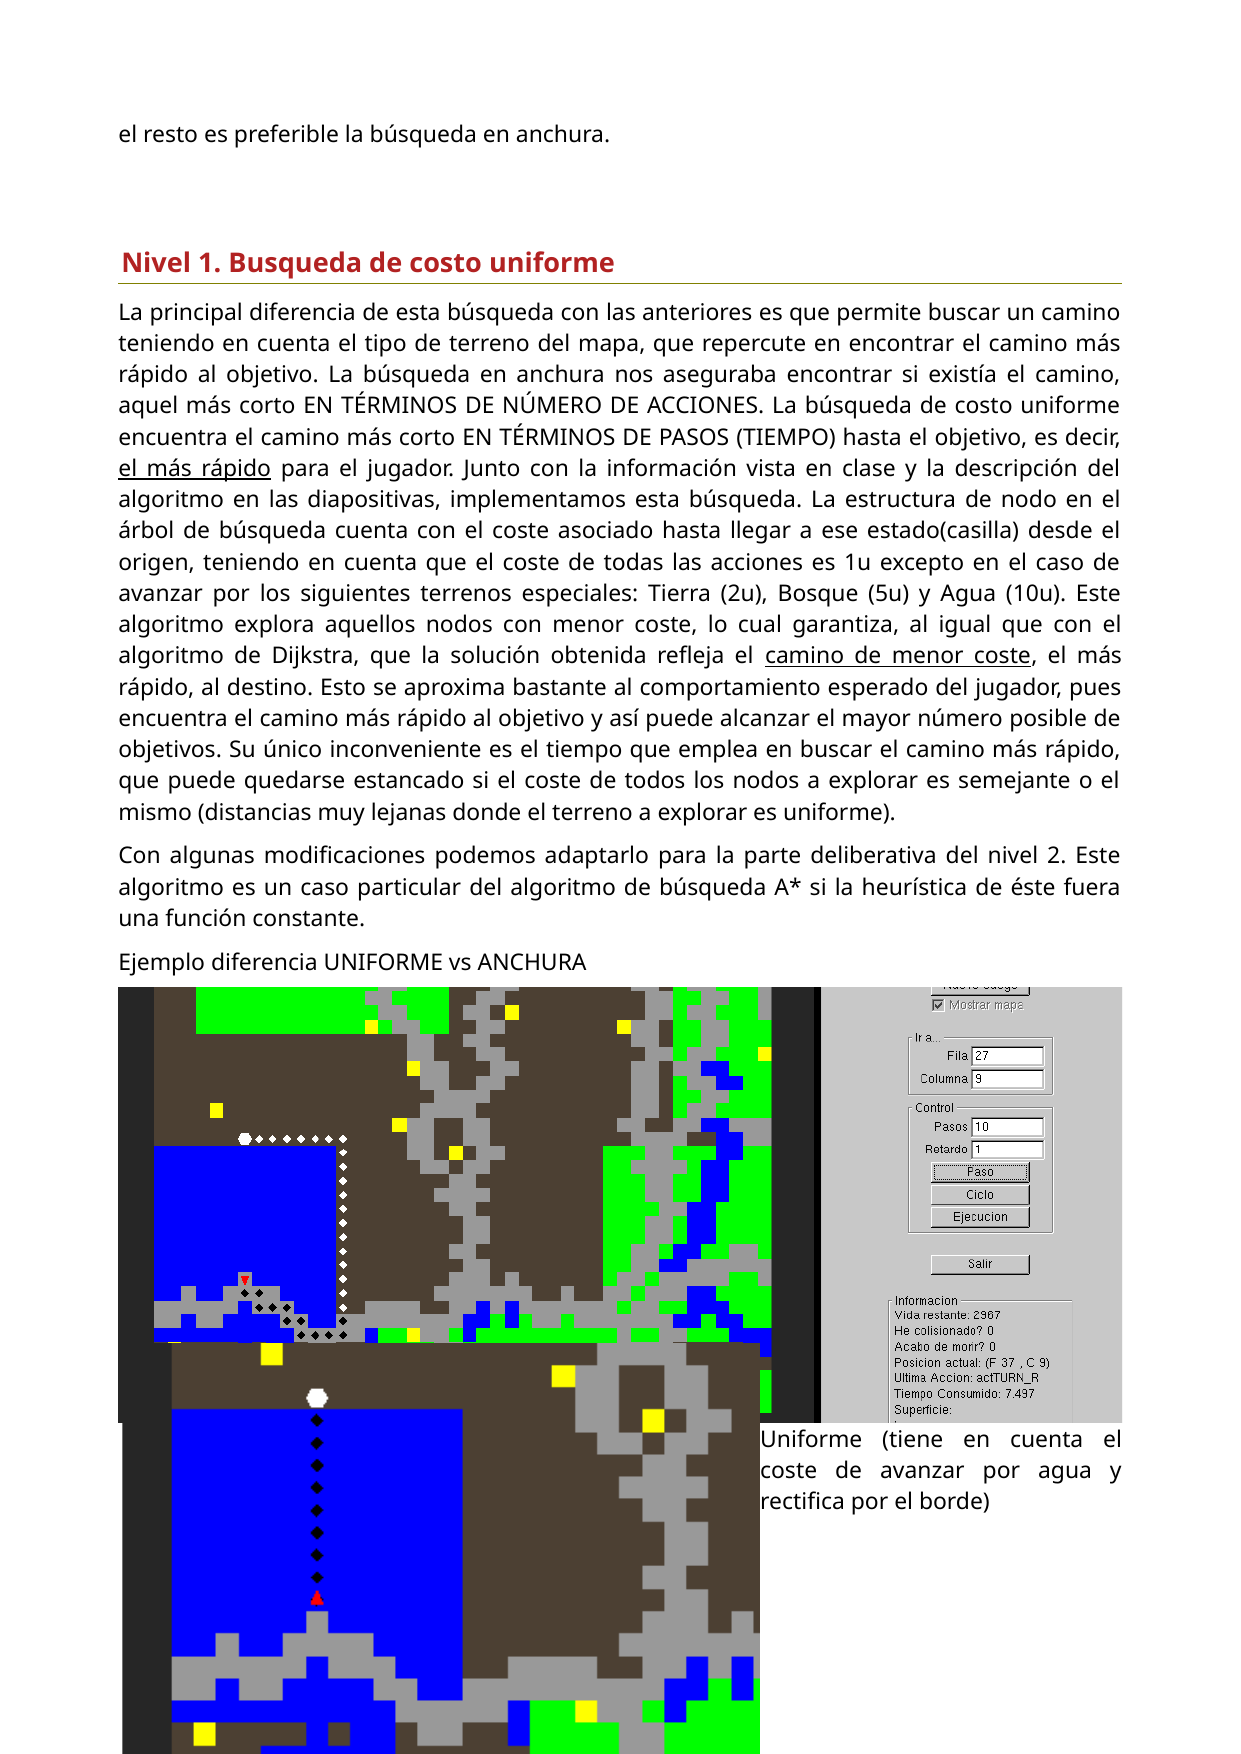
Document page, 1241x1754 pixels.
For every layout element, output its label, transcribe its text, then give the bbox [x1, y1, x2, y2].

picture [118, 987, 1123, 1754]
text Uniforme (tiene en cuenta el coste de avanzar por agua y rectifica por el borde) [760, 1423, 1122, 1516]
text Con algunas modificaciones podemos adaptarlo para la parte deliberativa del nivel 2. Este algoritmo es un caso particular del algoritmo de búsqueda A* si la heurística de éste fuera una función constante. [118, 839, 1122, 933]
text Nivel 1. Busqueda de costo uniforme [118, 240, 1122, 283]
text el resto es preferible la búsqueda en anchura. [118, 118, 1122, 149]
text Ejemplo diferencia UNIFORME vs ANCHURA [118, 946, 1122, 977]
text La principal diferencia de esta búsqueda con las anteriores es que permite buscar un camino teniendo en cuenta el tipo de terreno del mapa, que repercute en encontrar el camino más rápido al objetivo. La búsqueda en anchura nos aseguraba encontrar si existía el camino, aquel más corto EN TÉRMINOS DE NÚMERO DE ACCIONES. La búsqueda de costo uniforme encuentra el camino más corto EN TÉRMINOS DE PASOS (TIEMPO) hasta el objetivo, es decir, el más rápido para el jugador. Junto con la información vista en clase y la descripción del algoritmo en las diapositivas, implementamos esta búsqueda. La estructura de nodo en el árbol de búsqueda cuenta con el coste asociado hasta llegar a ese estado(casilla) desde el origen, teniendo en cuenta que el coste de todas las acciones es 1u excepto en el caso de avanzar por los siguientes terrenos especiales: Tierra (2u), Bosque (5u) y Agua (10u). Este algoritmo explora aquellos nodos con menor coste, lo cual garantiza, al igual que con el algoritmo de Dijkstra, que la solución obtenida refleja el camino de menor coste, el más rápido, al destino. Esto se aproxima bastante al comportamiento esperado del jugador, pues encuentra el camino más rápido al objetivo y así puede alcanzar el mayor número posible de objetivos. Su único inconveniente es el tiempo que emplea en buscar el camino más rápido, que puede quedarse estancado si el coste de todos los nodos a explorar es semejante o el mismo (distancias muy lejanas donde el terreno a explorar es uniforme). [118, 296, 1122, 827]
